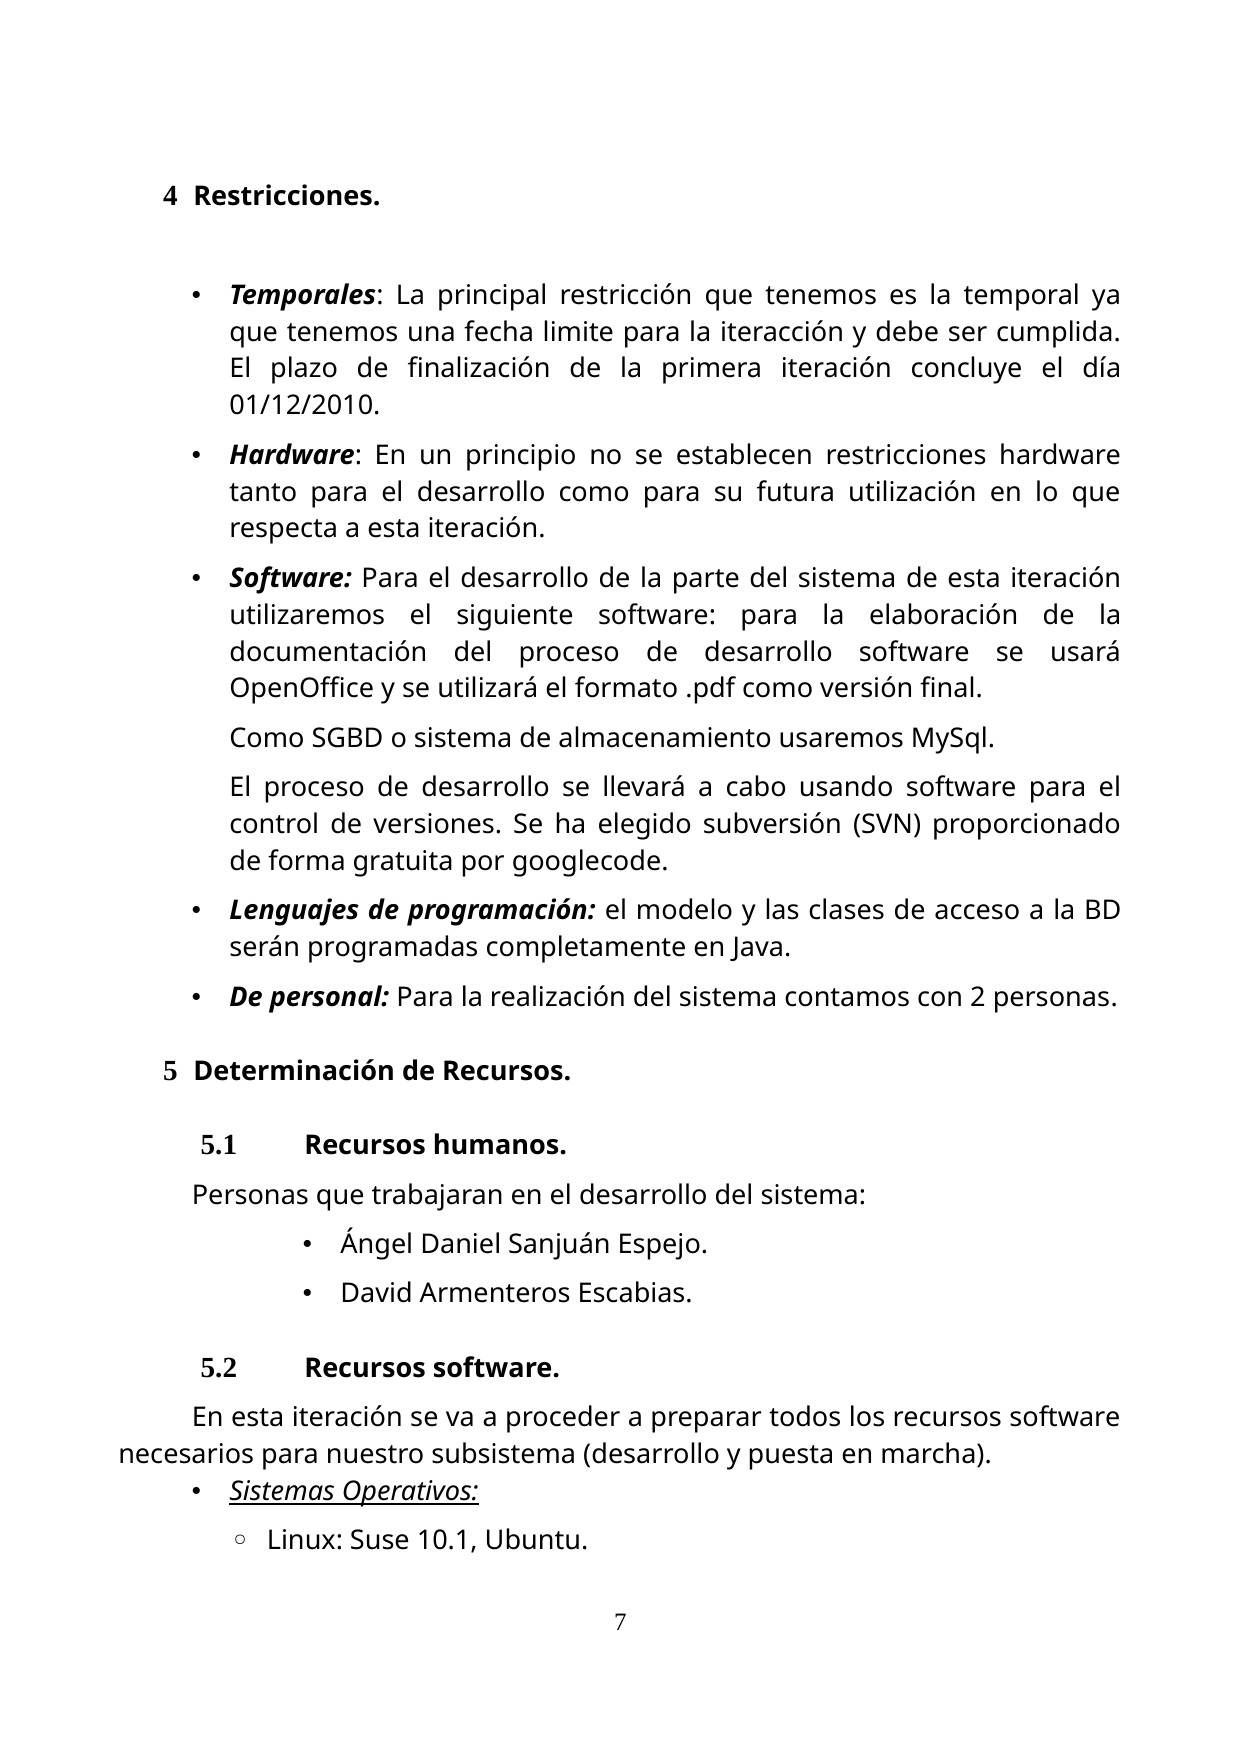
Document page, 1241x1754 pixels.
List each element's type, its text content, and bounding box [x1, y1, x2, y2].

text Personas que trabajaran en el desarrollo del sistema: [118, 1175, 1122, 1212]
list David Armenteros Escabias. [303, 1274, 1122, 1311]
list Temporales: La principal restricción que tenemos es la temporal ya que tenemos una fecha limite para la iteracción y debe ser cumplida. El plazo de finalización de la primera iteración concluye el día 01/12/2010. [192, 275, 1122, 423]
list El proceso de desarrollo se llevará a cabo usando software para el control de versiones. Se ha elegido subversión (SVN) proporcionado de forma gratuita por googlecode. [192, 768, 1122, 878]
list Ángel Daniel Sanjuán Espejo. [303, 1224, 1122, 1261]
subtitle Recursos humanos. [193, 1126, 1122, 1163]
subtitle Restricciones. [156, 176, 1122, 213]
list Hardware: En un principio no se establecen restricciones hardware tanto para el desarrollo como para su futura utilización en lo que respecta a esta iteración. [192, 435, 1122, 546]
text En esta iteración se va a proceder a preparar todos los recursos software necesarios para nuestro subsistema (desarrollo y puesta en marcha). [118, 1398, 1122, 1471]
list Lenguajes de programación: el modelo y las clases de acceso a la BD serán programadas completamente en Java. [192, 891, 1122, 964]
list De personal: Para la realización del sistema contamos con 2 personas. [192, 977, 1122, 1014]
list Como SGBD o sistema de almacenamiento usaremos MySql. [192, 718, 1122, 755]
subtitle Determinación de Recursos. [156, 1051, 1122, 1088]
list Sistemas Operativos: [192, 1471, 1122, 1508]
subtitle Recursos software. [193, 1348, 1122, 1385]
list Linux: Suse 10.1, Ubuntu. [229, 1521, 1122, 1558]
list Software: Para el desarrollo de la parte del sistema de esta iteración utilizaremos el siguiente software: para la elaboración de la documentación del proceso de desarrollo software se usará OpenOffice y se utilizará el formato .pdf como versión final. [192, 558, 1122, 706]
